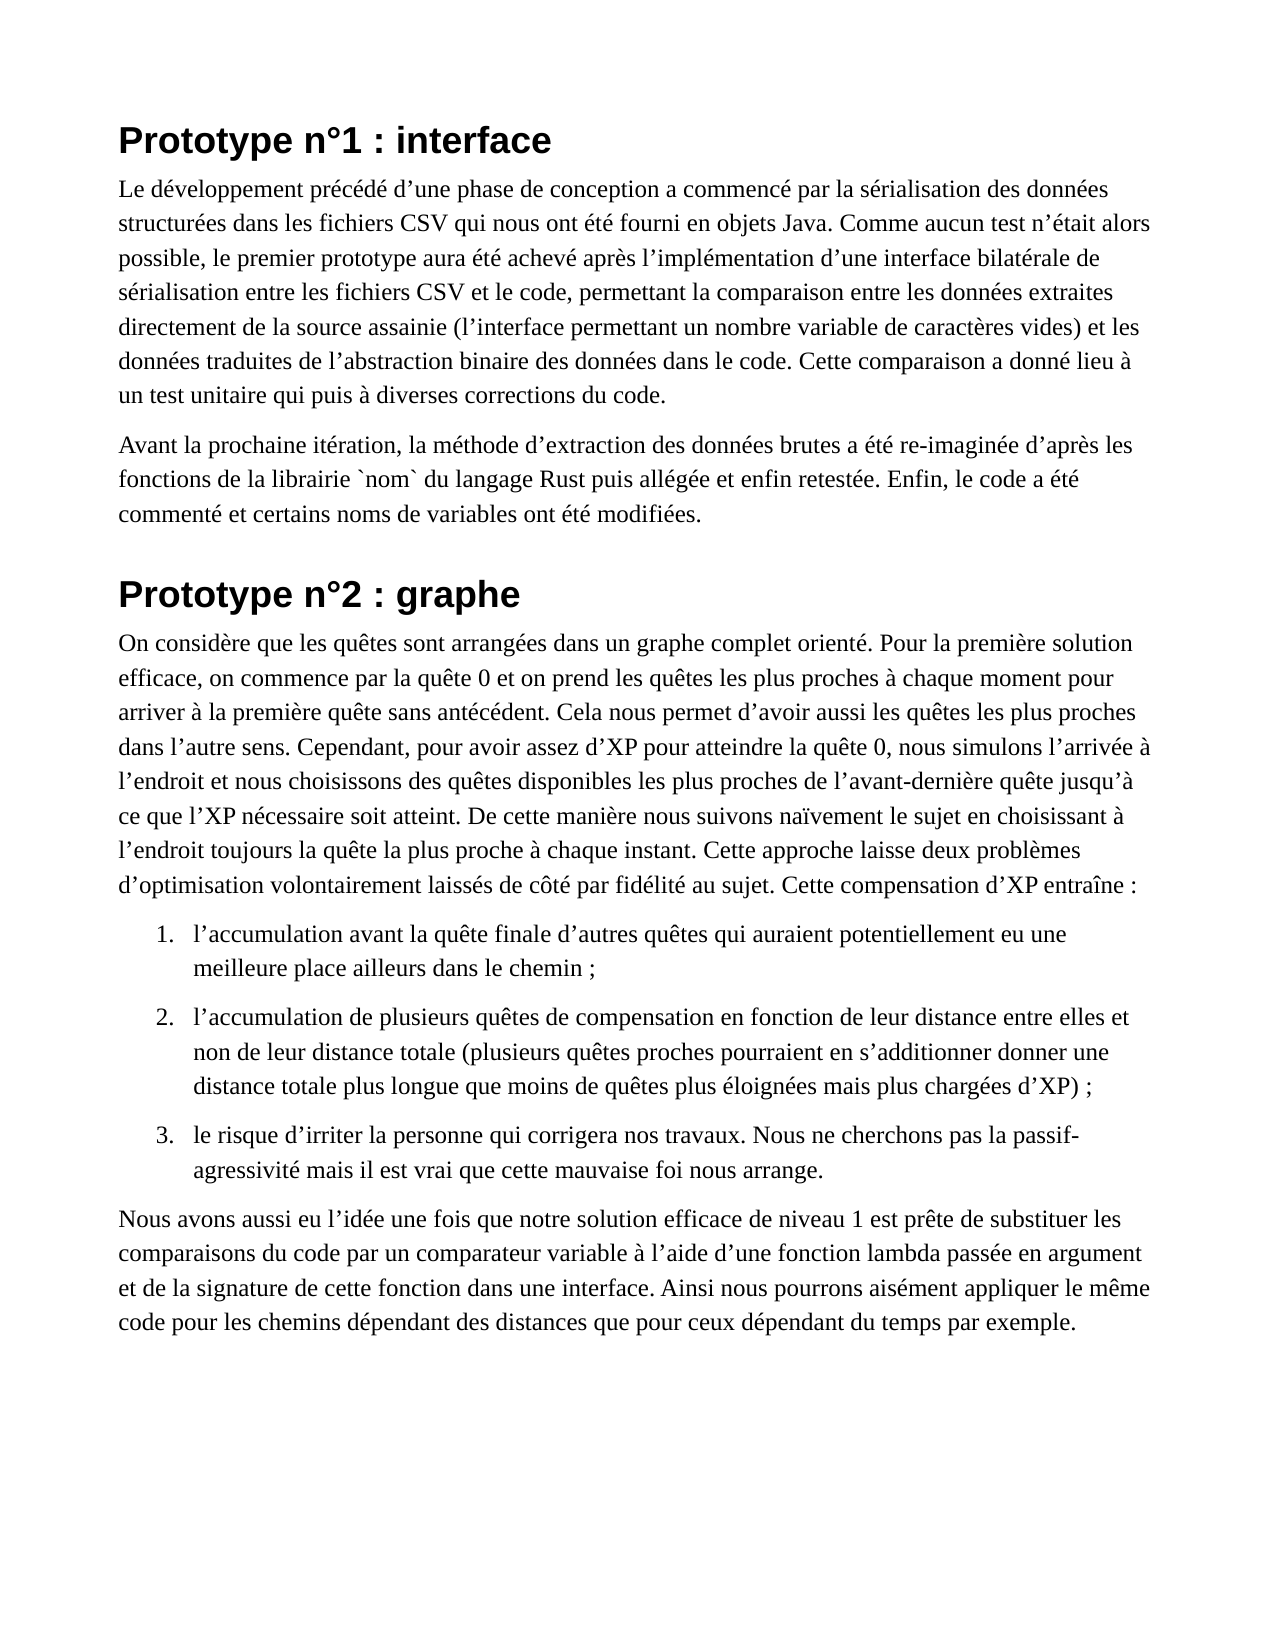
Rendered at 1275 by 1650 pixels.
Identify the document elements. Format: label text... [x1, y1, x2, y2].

list l’accumulation de plusieurs quêtes de compensation en fonction de leur distance entre elles et non de leur distance totale (plusieurs quêtes proches pourraient en s’additionner donner une distance totale plus longue que moins de quêtes plus éloignées mais plus chargées d’XP) ; [156, 1002, 1157, 1100]
text Nous avons aussi eu l’idée une fois que notre solution efficace de niveau 1 est prête de substituer les comparaisons du code par un comparateur variable à l’aide d’une fonction lambda passée en argument et de la signature de cette fonction dans une interface. Ainsi nous pourrons aisément appliquer le même code pour les chemins dépendant des distances que pour ceux dépendant du temps par exemple. [118, 1204, 1157, 1336]
list l’accumulation avant la quête finale d’autres quêtes qui auraient potentiellement eu une meilleure place ailleurs dans le chemin ; [156, 919, 1157, 982]
subtitle Prototype n°2 : graphe [118, 573, 1157, 616]
text Avant la prochaine itération, la méthode d’extraction des données brutes a été re-imaginée d’après les fonctions de la librairie `nom` du langage Rust puis allégée et enfin retestée. Enfin, le code a été commenté et certains noms de variables ont été modifiées. [118, 430, 1157, 527]
text On considère que les quêtes sont arrangées dans un graphe complet orienté. Pour la première solution efficace, on commence par la quête 0 et on prend les quêtes les plus proches à chaque moment pour arriver à la première quête sans antécédent. Cela nous permet d’avoir aussi les quêtes les plus proches dans l’autre sens. Cependant, pour avoir assez d’XP pour atteindre la quête 0, nous simulons l’arrivée à l’endroit et nous choisissons des quêtes disponibles les plus proches de l’avant-dernière quête jusqu’à ce que l’XP nécessaire soit atteint. De cette manière nous suivons naïvement le sujet en choisissant à l’endroit toujours la quête la plus proche à chaque instant. Cette approche laisse deux problèmes d’optimisation volontairement laissés de côté par fidélité au sujet. Cette compensation d’XP entraîne : [118, 628, 1157, 898]
subtitle Prototype n°1 : interface [118, 118, 1157, 161]
text Le développement précédé d’une phase de conception a commencé par la sérialisation des données structurées dans les fichiers CSV qui nous ont été fourni en objets Java. Comme aucun test n’était alors possible, le premier prototype aura été achevé après l’implémentation d’une interface bilatérale de sérialisation entre les fichiers CSV et le code, permettant la comparaison entre les données extraites directement de la source assainie (l’interface permettant un nombre variable de caractères vides) et les données traduites de l’abstraction binaire des données dans le code. Cette comparaison a donné lieu à un test unitaire qui puis à diverses corrections du code. [118, 174, 1157, 409]
list le risque d’irriter la personne qui corrigera nos travaux. Nous ne cherchons pas la passif-agressivité mais il est vrai que cette mauvaise foi nous arrange. [156, 1120, 1157, 1183]
